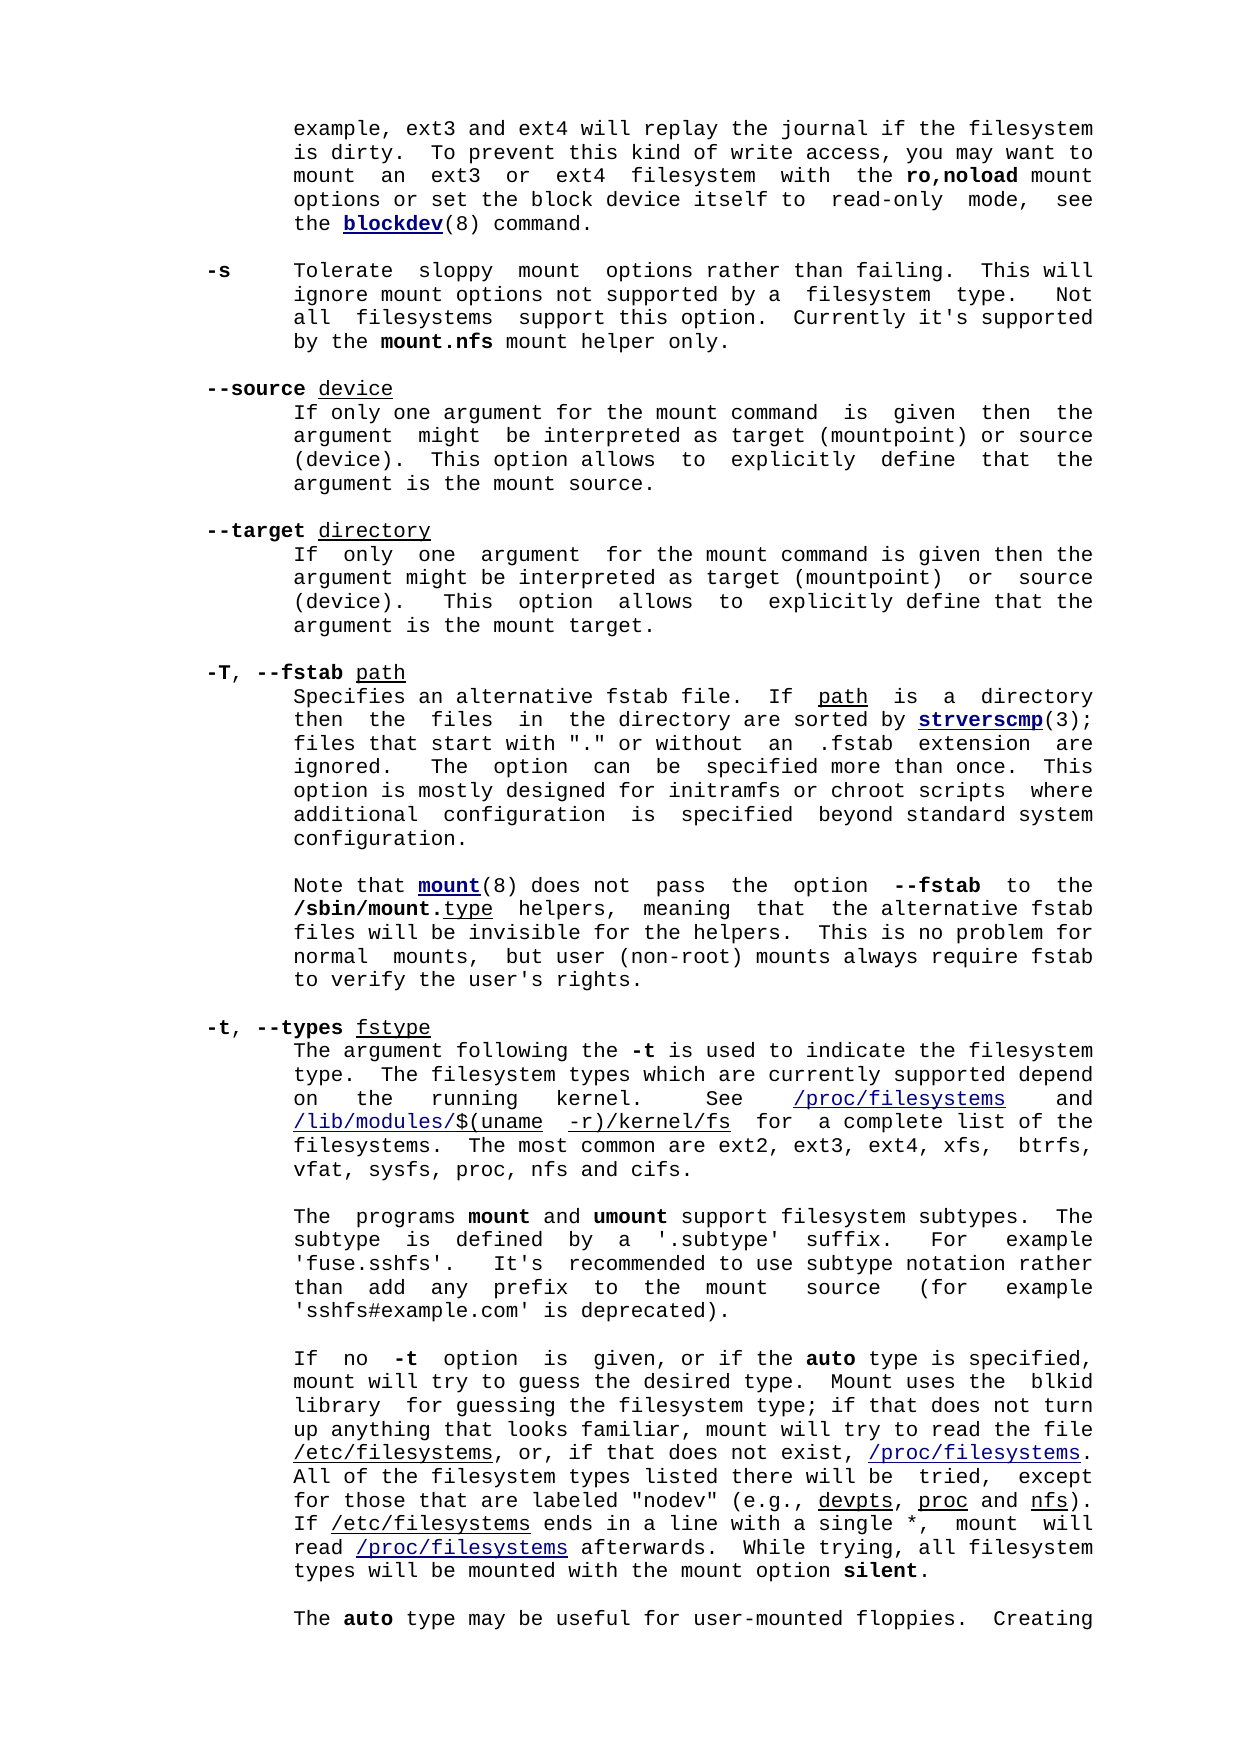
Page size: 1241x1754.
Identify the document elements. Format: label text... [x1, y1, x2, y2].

text argument might be interpreted as target (mountpoint) or source [118, 567, 1122, 591]
text library for guessing the filesystem type; if that does not turn [118, 1395, 1122, 1419]
text filesystems. The most common are ext2, ext3, ext4, xfs, btrfs, [118, 1135, 1122, 1158]
text -T, --fstab path [118, 662, 1122, 686]
text up anything that looks familiar, mount will try to read the file [118, 1419, 1122, 1442]
text The auto type may be useful for user-mounted floppies. Creating [118, 1608, 1122, 1631]
text then the files in the directory are sorted by strverscmp(3); [118, 709, 1122, 733]
text /sbin/mount.type helpers, meaning that the alternative fstab [118, 898, 1122, 922]
text All of the filesystem types listed there will be tried, except [118, 1466, 1122, 1489]
text files will be invisible for the helpers. This is no problem for [118, 922, 1122, 946]
text options or set the block device itself to read-only mode, see [118, 189, 1122, 213]
text for those that are labeled "nodev" (e.g., devpts, proc and nfs). [118, 1489, 1122, 1513]
text The programs mount and umount support filesystem subtypes. The [118, 1206, 1122, 1229]
text --source device [118, 378, 1122, 402]
text argument might be interpreted as target (mountpoint) or source [118, 426, 1122, 449]
text read /proc/filesystems afterwards. While trying, all filesystem [118, 1537, 1122, 1561]
text normal mounts, but user (non-root) mounts always require fstab [118, 946, 1122, 969]
text to verify the user's rights. [118, 969, 1122, 993]
text -t, --types fstype [118, 1017, 1122, 1040]
text Specifies an alternative fstab file. If path is a directory [118, 686, 1122, 709]
text argument is the mount source. [118, 473, 1122, 496]
text If only one argument for the mount command is given then the [118, 544, 1122, 567]
text on the running kernel. See /proc/filesystems and [118, 1088, 1122, 1111]
text types will be mounted with the mount option silent. [118, 1561, 1122, 1584]
text (device). This option allows to explicitly define that the [118, 591, 1122, 615]
text additional configuration is specified beyond standard system [118, 804, 1122, 827]
text Note that mount(8) does not pass the option --fstab to the [118, 875, 1122, 898]
text If only one argument for the mount command is given then the [118, 402, 1122, 426]
text /lib/modules/$(uname -r)/kernel/fs for a complete list of the [118, 1111, 1122, 1135]
text vfat, sysfs, proc, nfs and cifs. [118, 1158, 1122, 1182]
text --target directory [118, 520, 1122, 544]
text the blockdev(8) command. [118, 213, 1122, 236]
text mount will try to guess the desired type. Mount uses the blkid [118, 1371, 1122, 1395]
text ignore mount options not supported by a filesystem type. Not [118, 284, 1122, 307]
text subtype is defined by a '.subtype' suffix. For example [118, 1229, 1122, 1253]
text If no -t option is given, or if the auto type is specified, [118, 1348, 1122, 1371]
text -s Tolerate sloppy mount options rather than failing. This will [118, 260, 1122, 284]
text type. The filesystem types which are currently supported depend [118, 1064, 1122, 1088]
text The argument following the -t is used to indicate the filesystem [118, 1040, 1122, 1064]
text /etc/filesystems, or, if that does not exist, /proc/filesystems. [118, 1442, 1122, 1466]
text files that start with "." or without an .fstab extension are [118, 733, 1122, 757]
text by the mount.nfs mount helper only. [118, 331, 1122, 354]
text is dirty. To prevent this kind of write access, you may want to [118, 142, 1122, 165]
text option is mostly designed for initramfs or chroot scripts where [118, 780, 1122, 804]
text 'sshfs#example.com' is deprecated). [118, 1300, 1122, 1324]
text If /etc/filesystems ends in a line with a single *, mount will [118, 1513, 1122, 1537]
text mount an ext3 or ext4 filesystem with the ro,noload mount [118, 165, 1122, 189]
text example, ext3 and ext4 will replay the journal if the filesystem [118, 118, 1122, 142]
text all filesystems support this option. Currently it's supported [118, 307, 1122, 331]
text (device). This option allows to explicitly define that the [118, 449, 1122, 473]
text 'fuse.sshfs'. It's recommended to use subtype notation rather [118, 1253, 1122, 1277]
text configuration. [118, 827, 1122, 851]
text than add any prefix to the mount source (for example [118, 1277, 1122, 1300]
text argument is the mount target. [118, 615, 1122, 638]
text ignored. The option can be specified more than once. This [118, 757, 1122, 780]
